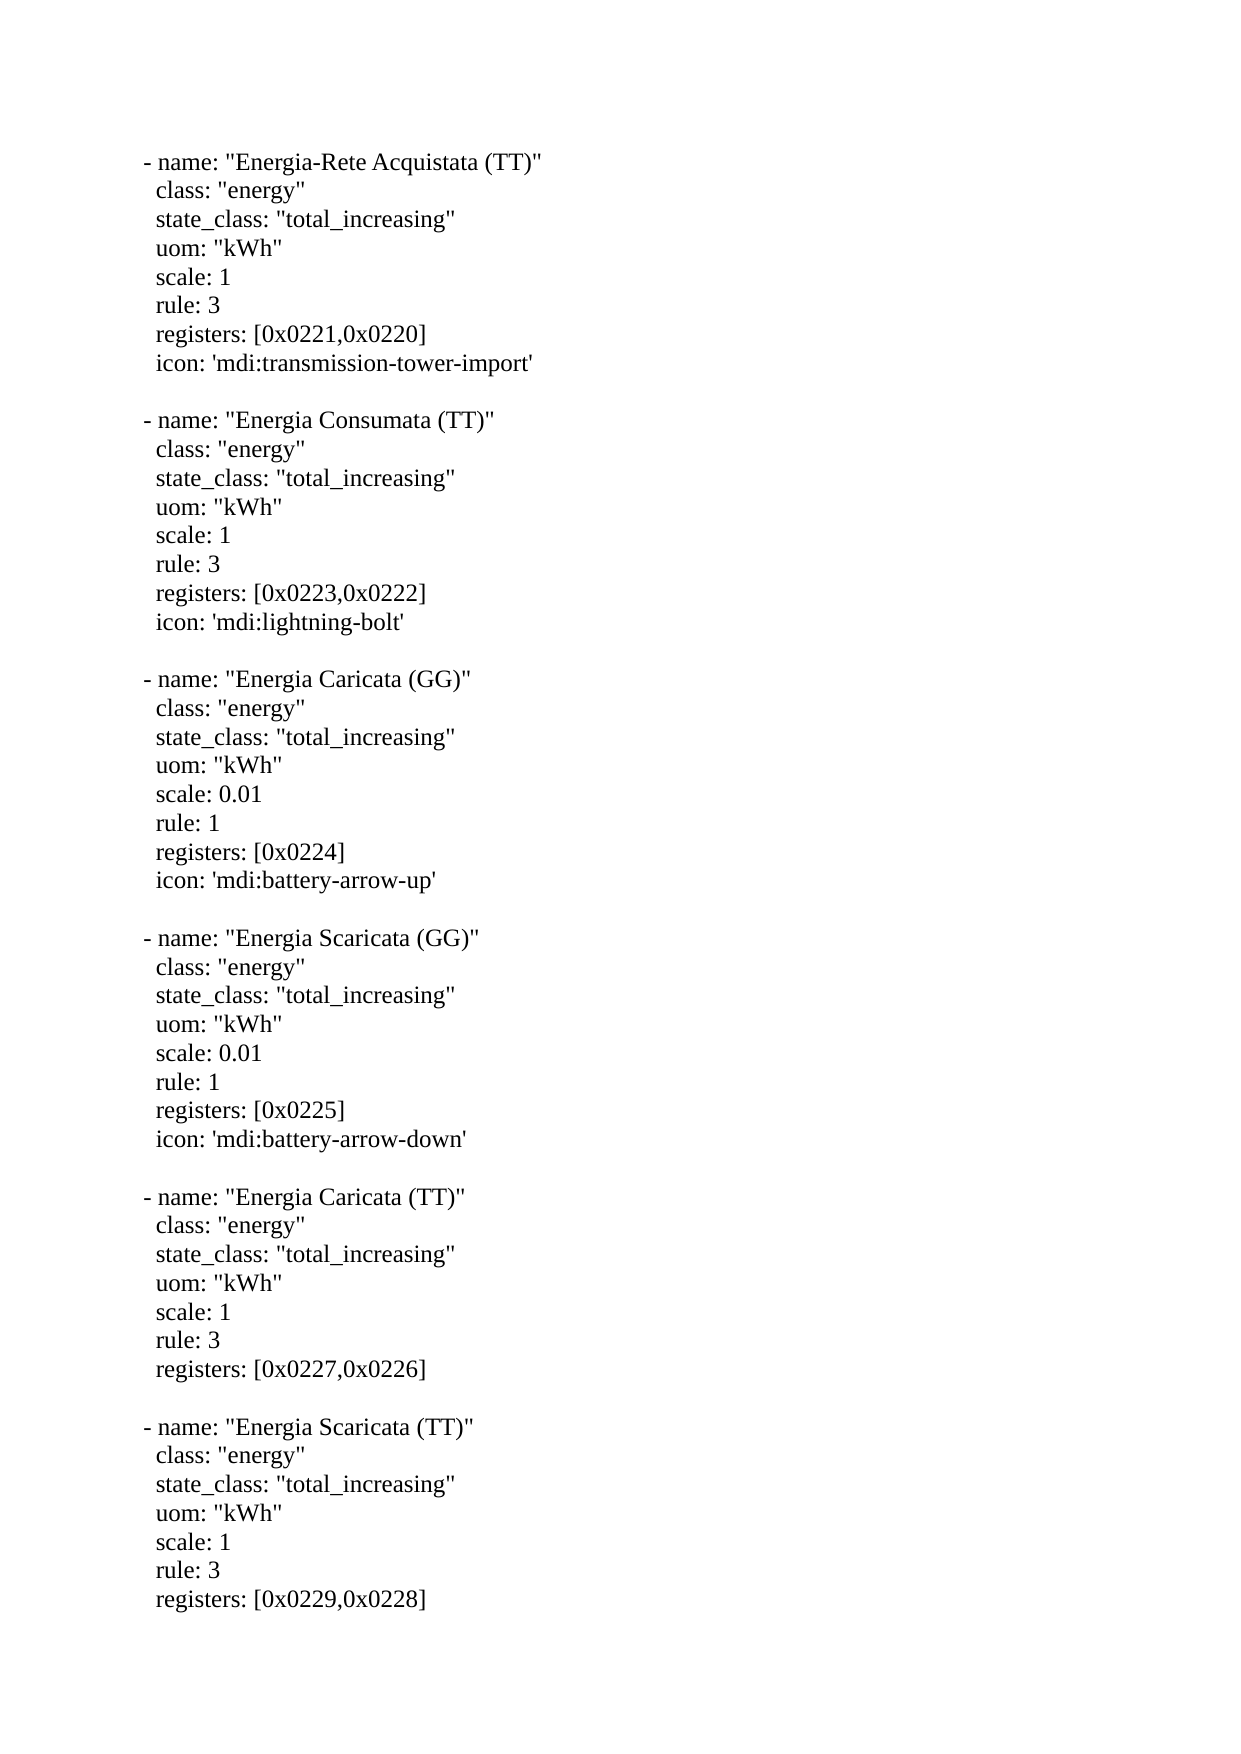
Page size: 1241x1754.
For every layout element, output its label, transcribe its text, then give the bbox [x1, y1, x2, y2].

text uom: "kWh" [118, 492, 1122, 521]
text class: "energy" [118, 693, 1122, 722]
text uom: "kWh" [118, 751, 1122, 779]
text state_class: "total_increasing" [118, 981, 1122, 1009]
text scale: 1 [118, 1527, 1122, 1556]
text state_class: "total_increasing" [118, 1239, 1122, 1268]
text icon: 'mdi:lightning-bolt' [118, 607, 1122, 636]
text - name: "Energia Caricata (GG)" [118, 664, 1122, 693]
text scale: 0.01 [118, 779, 1122, 808]
text registers: [0x0221,0x0220] [118, 319, 1122, 348]
text icon: 'mdi:battery-arrow-down' [118, 1124, 1122, 1153]
text rule: 3 [118, 291, 1122, 319]
text registers: [0x0223,0x0222] [118, 578, 1122, 607]
text class: "energy" [118, 176, 1122, 204]
text class: "energy" [118, 1441, 1122, 1469]
text rule: 1 [118, 808, 1122, 837]
text registers: [0x0225] [118, 1096, 1122, 1124]
text - name: "Energia Scaricata (GG)" [118, 923, 1122, 952]
text rule: 3 [118, 1326, 1122, 1354]
text - name: "Energia Consumata (TT)" [118, 406, 1122, 434]
text scale: 0.01 [118, 1038, 1122, 1067]
text class: "energy" [118, 1211, 1122, 1239]
text - name: "Energia Caricata (TT)" [118, 1182, 1122, 1211]
text - name: "Energia-Rete Acquistata (TT)" [118, 147, 1122, 176]
text icon: 'mdi:battery-arrow-up' [118, 866, 1122, 894]
text class: "energy" [118, 434, 1122, 463]
text state_class: "total_increasing" [118, 1469, 1122, 1498]
text registers: [0x0224] [118, 837, 1122, 866]
text - name: "Energia Scaricata (TT)" [118, 1412, 1122, 1441]
text scale: 1 [118, 521, 1122, 549]
text rule: 3 [118, 549, 1122, 578]
text class: "energy" [118, 952, 1122, 981]
text registers: [0x0227,0x0226] [118, 1354, 1122, 1383]
text state_class: "total_increasing" [118, 204, 1122, 233]
text state_class: "total_increasing" [118, 463, 1122, 492]
text rule: 3 [118, 1556, 1122, 1584]
text uom: "kWh" [118, 233, 1122, 262]
text uom: "kWh" [118, 1498, 1122, 1527]
text uom: "kWh" [118, 1268, 1122, 1297]
text icon: 'mdi:transmission-tower-import' [118, 348, 1122, 377]
text uom: "kWh" [118, 1009, 1122, 1038]
text rule: 1 [118, 1067, 1122, 1096]
text state_class: "total_increasing" [118, 722, 1122, 751]
text registers: [0x0229,0x0228] [118, 1584, 1122, 1613]
text scale: 1 [118, 262, 1122, 291]
text scale: 1 [118, 1297, 1122, 1326]
